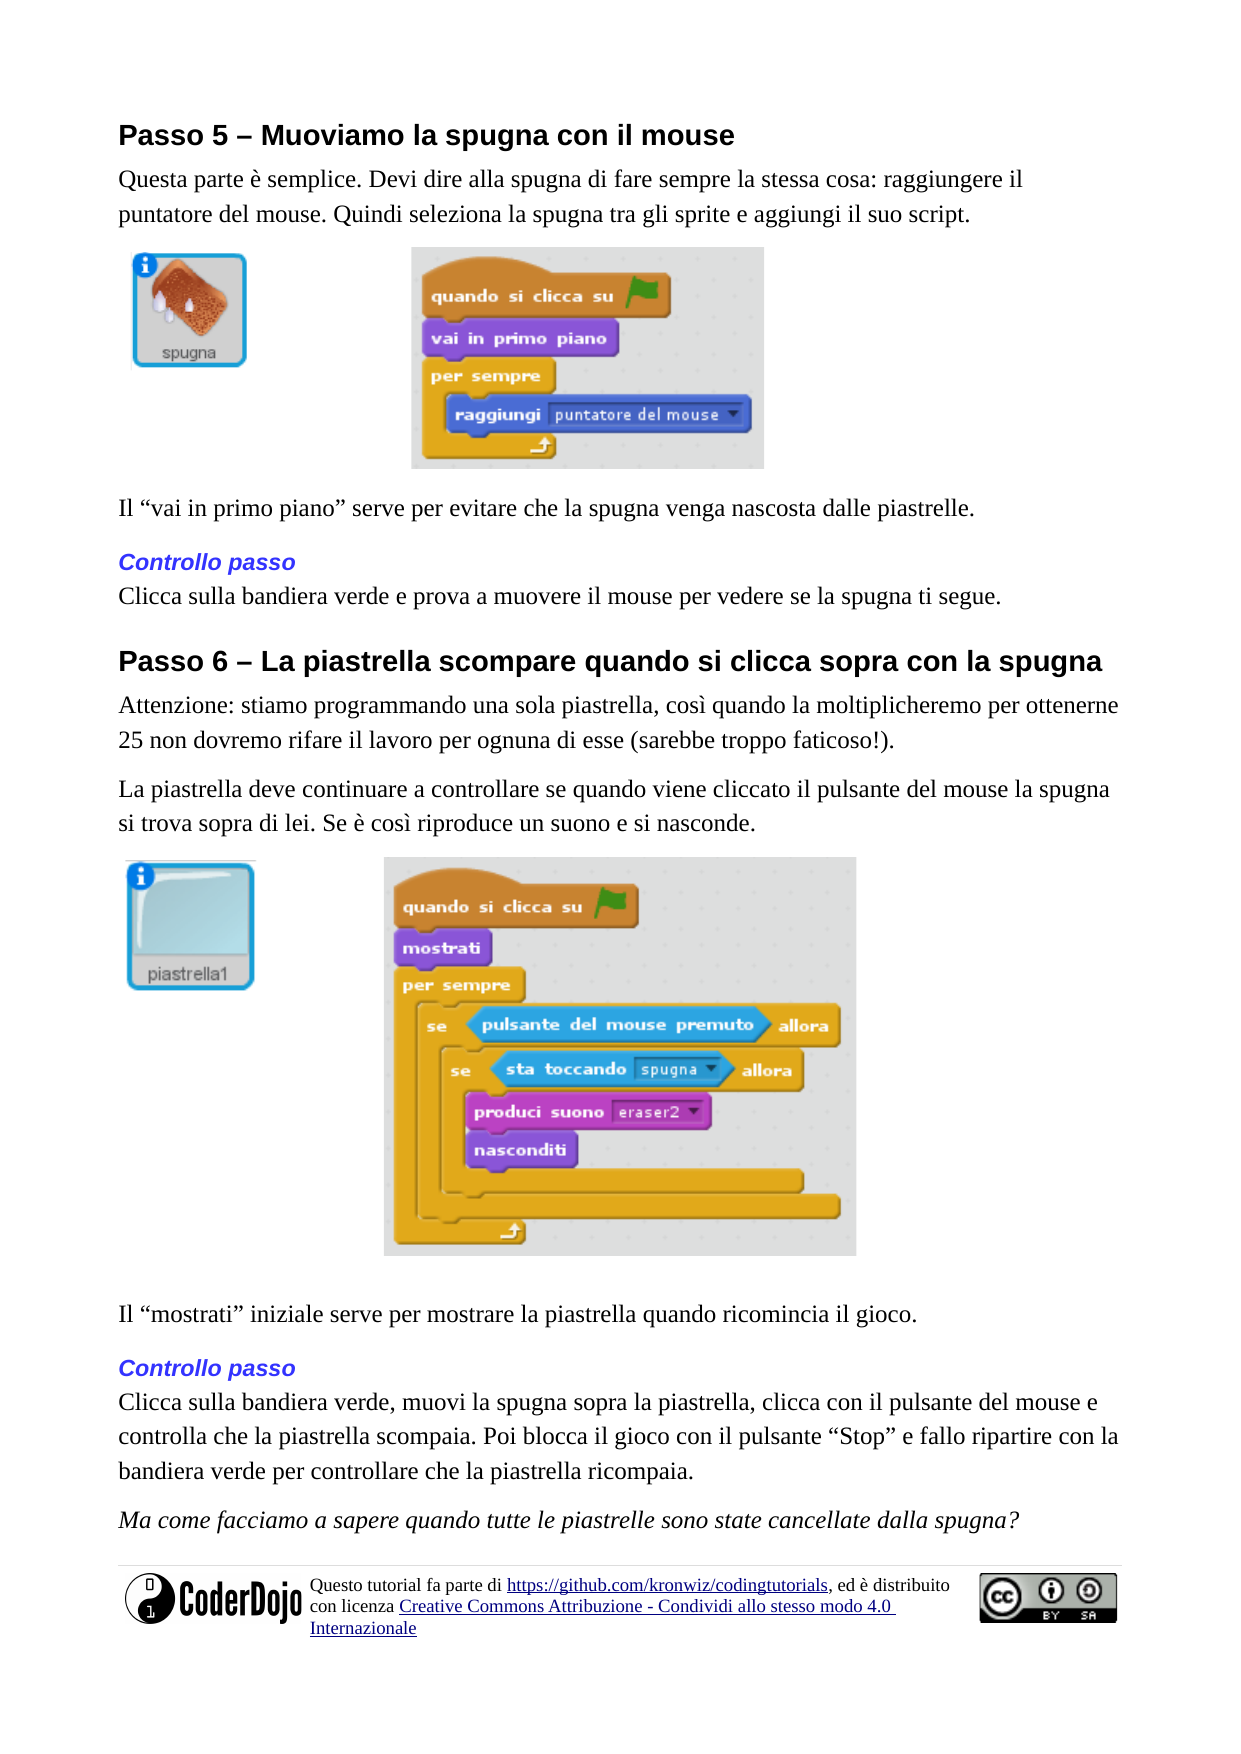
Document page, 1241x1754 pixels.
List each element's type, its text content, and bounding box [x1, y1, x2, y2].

text Ma come facciamo a sapere quando tutte le piastrelle sono state cancellate dalla spugna? [118, 1505, 1122, 1533]
subtitle Controllo passo [118, 548, 1122, 575]
picture [130, 252, 250, 372]
subtitle Passo 6 – La piastrella scompare quando si clicca sopra con la spugna [118, 644, 1122, 678]
subtitle Controllo passo [118, 1354, 1122, 1381]
subtitle Passo 5 – Muoviamo la spugna con il mouse [118, 118, 1122, 152]
text Questa parte è semplice. Devi dire alla spugna di fare sempre la stessa cosa: raggiungere il puntatore del mouse. Quindi seleziona la spugna tra gli sprite e aggiungi il suo script. [118, 164, 1122, 227]
picture [979, 1573, 1118, 1623]
text Il “mostrati” iniziale serve per mostrare la piastrella quando ricomincia il gioco. [118, 1299, 1122, 1328]
picture [383, 857, 857, 1256]
picture [124, 860, 258, 994]
text Clicca sulla bandiera verde, muovi la spugna sopra la piastrella, clicca con il pulsante del mouse e controlla che la piastrella scompaia. Poi blocca il gioco con il pulsante “Stop” e fallo ripartire con la bandiera verde per controllare che la piastrella ricompaia. [118, 1387, 1122, 1484]
text Attenzione: stiamo programmando una sola piastrella, così quando la moltiplicheremo per ottenerne 25 non dovremo rifare il lavoro per ognuna di esse (sarebbe troppo faticoso!). [118, 690, 1122, 754]
picture [125, 1573, 302, 1624]
picture [411, 247, 765, 469]
text Il “vai in primo piano” serve per evitare che la spugna venga nascosta dalle piastrelle. [118, 493, 1122, 522]
text Clicca sulla bandiera verde e prova a muovere il mouse per vedere se la spugna ti segue. [118, 581, 1122, 609]
text La piastrella deve continuare a controllare se quando viene cliccato il pulsante del mouse la spugna si trova sopra di lei. Se è così riproduce un suono e si nasconde. [118, 774, 1122, 837]
